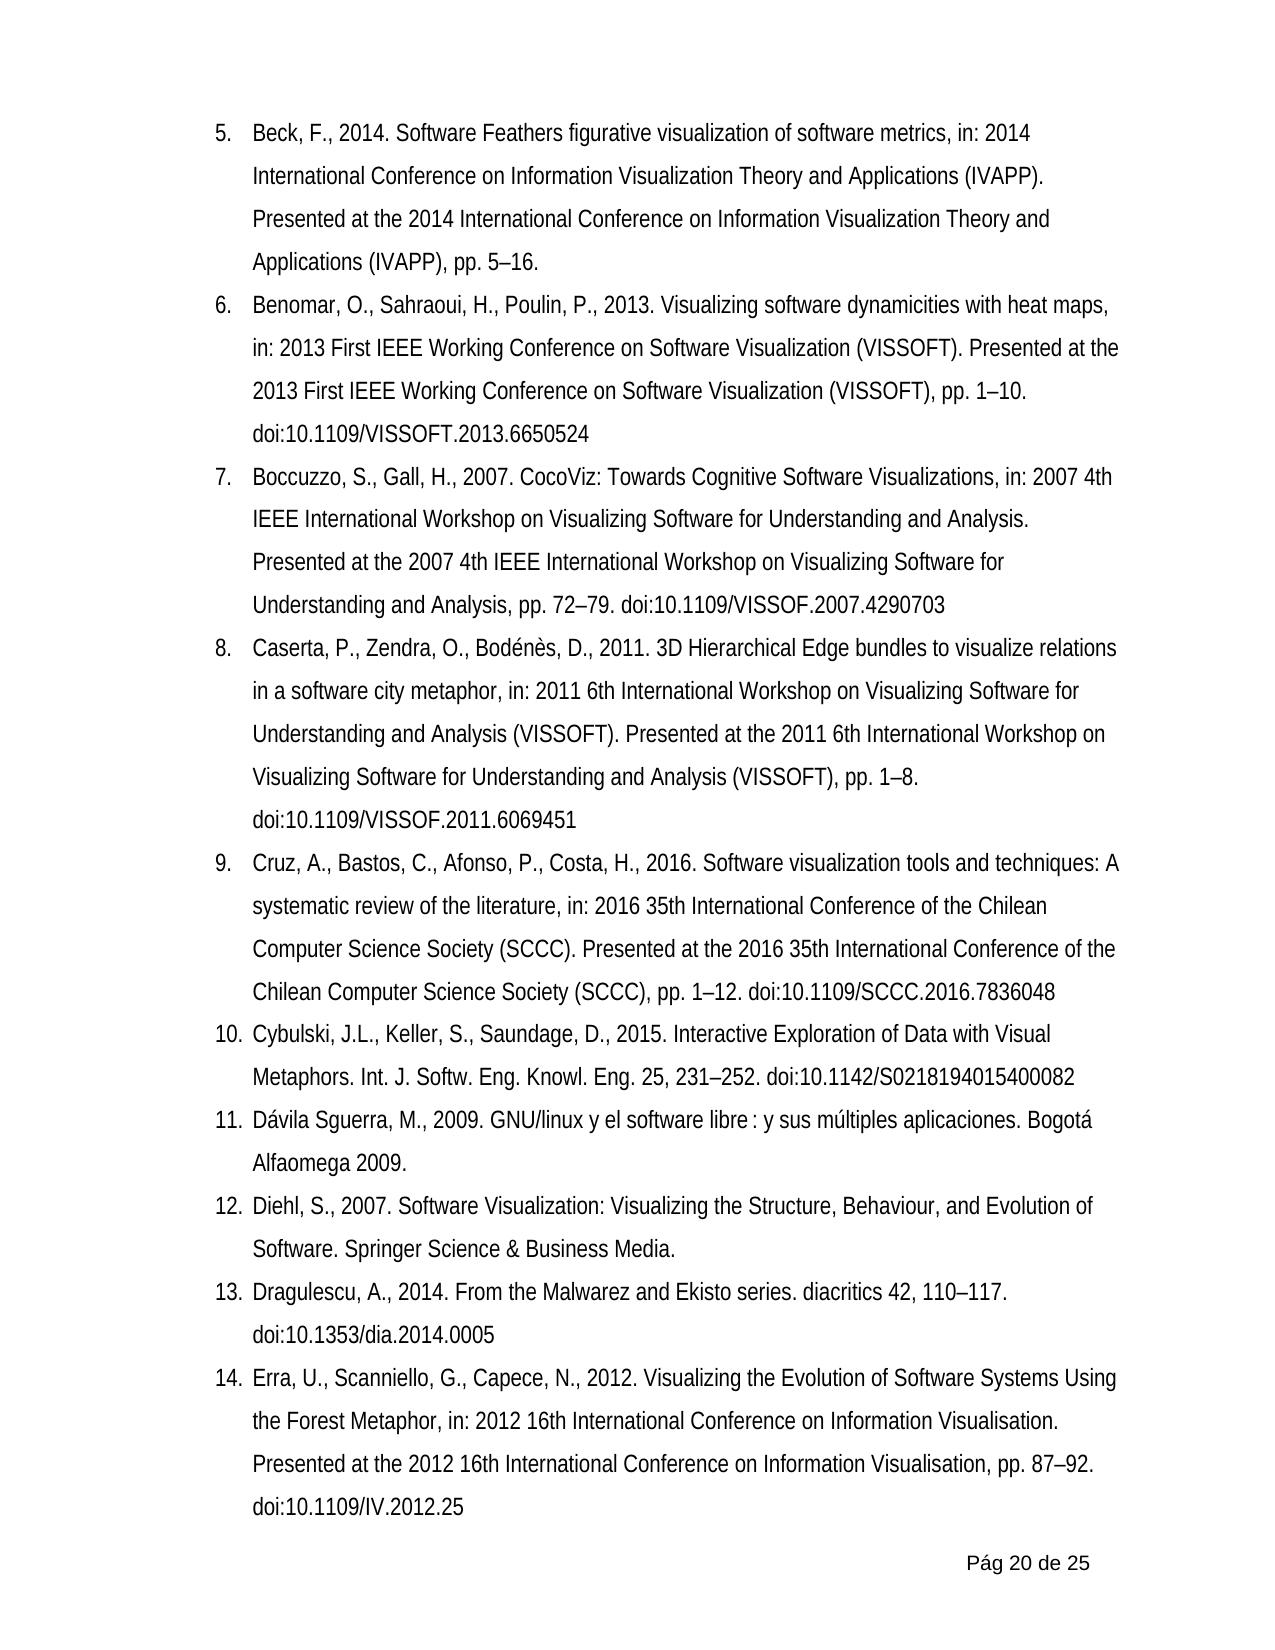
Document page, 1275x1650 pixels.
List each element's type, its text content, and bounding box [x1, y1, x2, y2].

list Beck, F., 2014. Software Feathers figurative visualization of software metrics, in: 2014 International Conference on Information Visualization Theory and Applications (IVAPP). Presented at the 2014 International Conference on Information Visualization Theory and Applications (IVAPP), pp. 5–16. [215, 118, 1127, 276]
list Caserta, P., Zendra, O., Bodénès, D., 2011. 3D Hierarchical Edge bundles to visualize relations in a software city metaphor, in: 2011 6th International Workshop on Visualizing Software for Understanding and Analysis (VISSOFT). Presented at the 2011 6th International Workshop on Visualizing Software for Understanding and Analysis (VISSOFT), pp. 1–8. doi:10.1109/VISSOF.2011.6069451 [215, 633, 1127, 833]
list Cruz, A., Bastos, C., Afonso, P., Costa, H., 2016. Software visualization tools and techniques: A systematic review of the literature, in: 2016 35th International Conference of the Chilean Computer Science Society (SCCC). Presented at the 2016 35th International Conference of the Chilean Computer Science Society (SCCC), pp. 1–12. doi:10.1109/SCCC.2016.7836048 [215, 848, 1127, 1005]
list Dragulescu, A., 2014. From the Malwarez and Ekisto series. diacritics 42, 110–117. doi:10.1353/dia.2014.0005 [215, 1277, 1127, 1348]
list Boccuzzo, S., Gall, H., 2007. CocoViz: Towards Cognitive Software Visualizations, in: 2007 4th IEEE International Workshop on Visualizing Software for Understanding and Analysis. Presented at the 2007 4th IEEE International Workshop on Visualizing Software for Understanding and Analysis, pp. 72–79. doi:10.1109/VISSOF.2007.4290703 [215, 461, 1127, 619]
list Erra, U., Scanniello, G., Capece, N., 2012. Visualizing the Evolution of Software Systems Using the Forest Metaphor, in: 2012 16th International Conference on Information Visualisation. Presented at the 2012 16th International Conference on Information Visualisation, pp. 87–92. doi:10.1109/IV.2012.25 [215, 1363, 1127, 1520]
list Cybulski, J.L., Keller, S., Saundage, D., 2015. Interactive Exploration of Data with Visual Metaphors. Int. J. Softw. Eng. Knowl. Eng. 25, 231–252. doi:10.1142/S0218194015400082 [215, 1019, 1127, 1091]
list Benomar, O., Sahraoui, H., Poulin, P., 2013. Visualizing software dynamicities with heat maps, in: 2013 First IEEE Working Conference on Software Visualization (VISSOFT). Presented at the 2013 First IEEE Working Conference on Software Visualization (VISSOFT), pp. 1–10. doi:10.1109/VISSOFT.2013.6650524 [215, 290, 1127, 447]
list Dávila Sguerra, M., 2009. GNU/linux y el software libre : y sus múltiples aplicaciones. Bogotá Alfaomega 2009. [215, 1105, 1127, 1177]
list Diehl, S., 2007. Software Visualization: Visualizing the Structure, Behaviour, and Evolution of Software. Springer Science & Business Media. [215, 1191, 1127, 1263]
